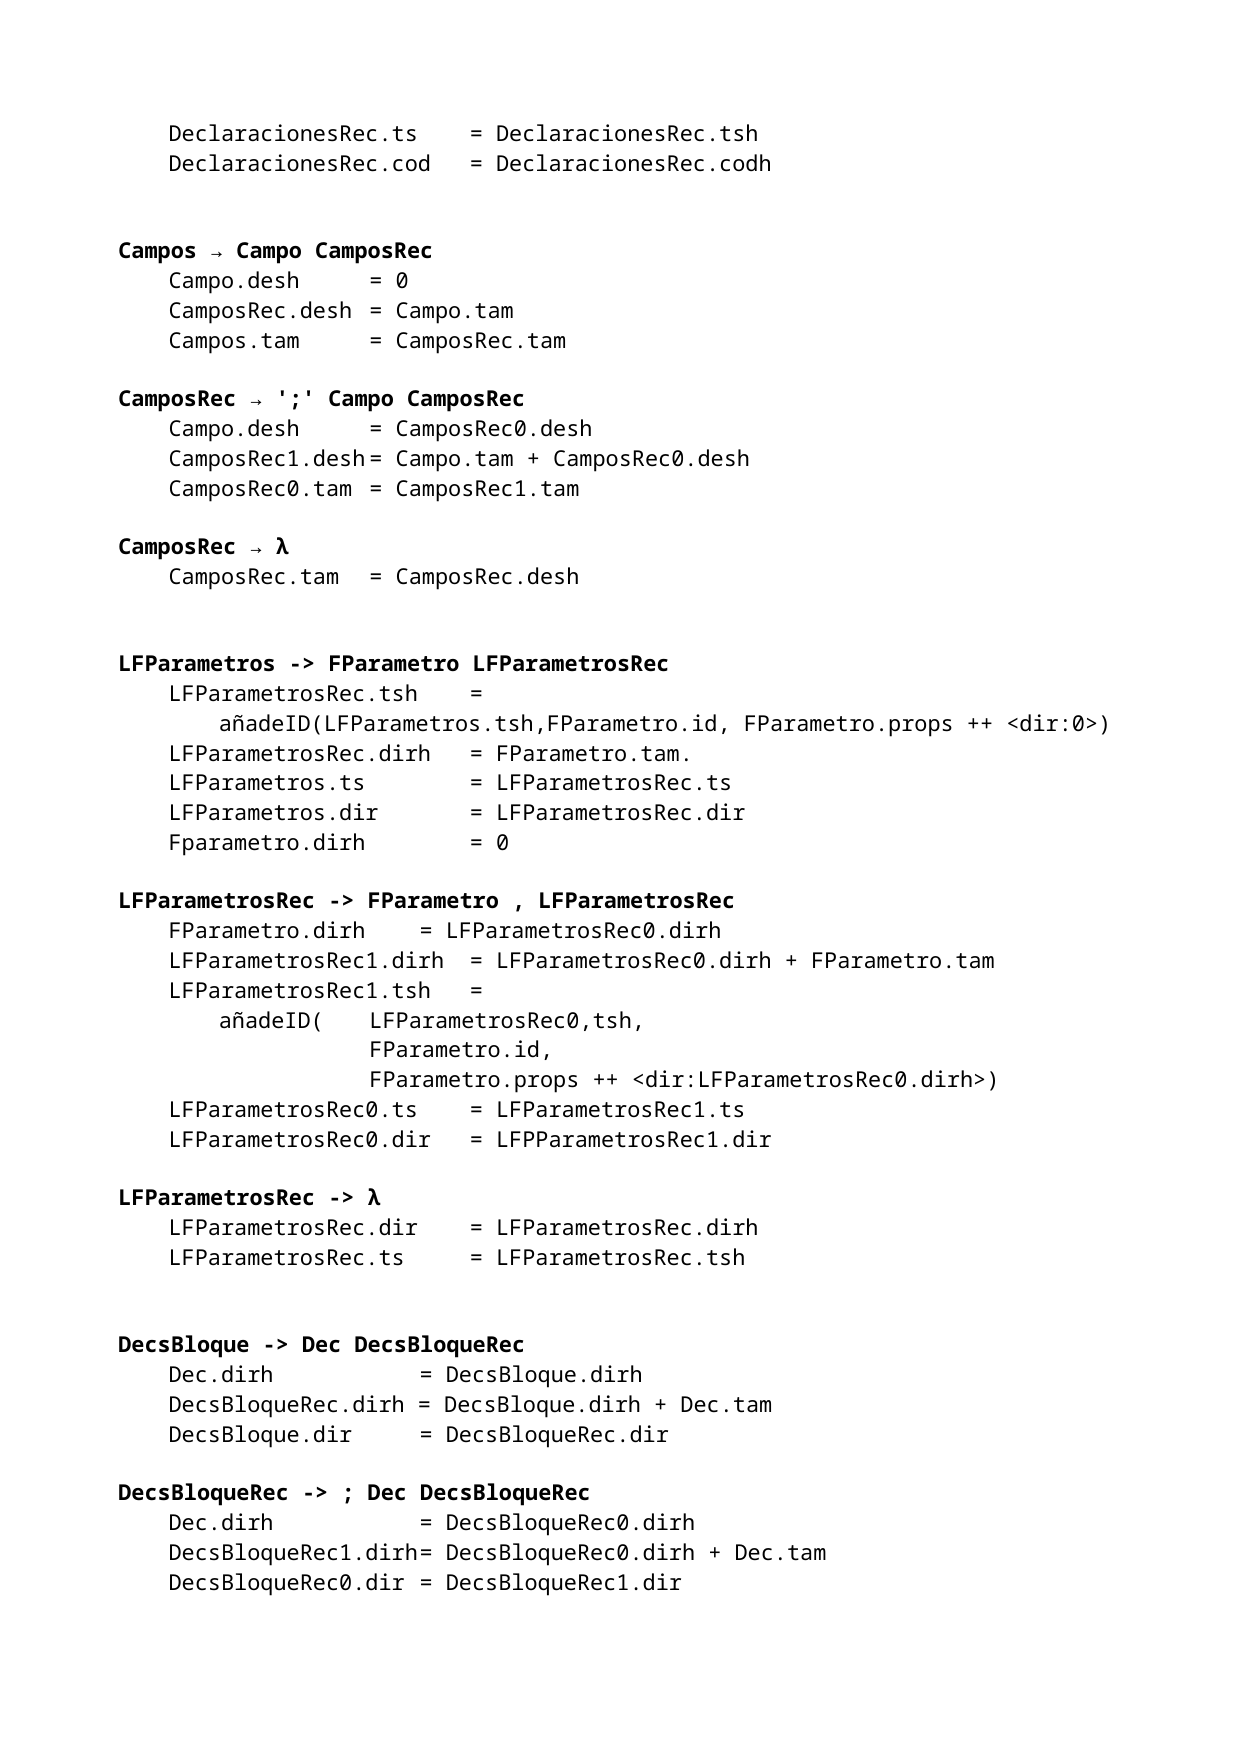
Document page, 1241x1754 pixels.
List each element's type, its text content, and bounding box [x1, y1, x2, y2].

text Campos → Campo CamposRec [118, 235, 1122, 265]
text DeclaracionesRec.ts = DeclaracionesRec.tsh [118, 118, 1122, 148]
text CamposRec.tam = CamposRec.desh [118, 561, 1122, 591]
text Campo.desh = CamposRec0.desh [118, 413, 1122, 443]
text DecsBloque.dir = DecsBloqueRec.dir [118, 1418, 1122, 1448]
text FParametro.dirh = LFParametrosRec0.dirh [118, 915, 1122, 945]
text LFParametrosRec0.dir = LFPParametrosRec1.dir [118, 1124, 1122, 1153]
text LFParametrosRec.tsh = [118, 678, 1122, 708]
text LFParametrosRec.dirh = FParametro.tam. [118, 737, 1122, 767]
text DecsBloqueRec1.dirh = DecsBloqueRec0.dirh + Dec.tam [118, 1537, 1122, 1566]
text LFParametrosRec.dir = LFParametrosRec.dirh [118, 1212, 1122, 1242]
text añadeID(LFParametros.tsh,FParametro.id, FParametro.props ++ <dir:0>) [118, 708, 1122, 737]
text Fparametro.dirh = 0 [118, 827, 1122, 857]
text DecsBloqueRec -> ; Dec DecsBloqueRec [118, 1477, 1122, 1507]
text DecsBloqueRec.dirh = DecsBloque.dirh + Dec.tam [118, 1389, 1122, 1418]
text LFParametrosRec -> FParametro , LFParametrosRec [118, 885, 1122, 915]
text DeclaracionesRec.cod = DeclaracionesRec.codh [118, 148, 1122, 178]
text CamposRec1.desh = Campo.tam + CamposRec0.desh [118, 443, 1122, 472]
text LFParametros.dir = LFParametrosRec.dir [118, 797, 1122, 827]
text LFParametrosRec0.ts = LFParametrosRec1.ts [118, 1094, 1122, 1124]
text FParametro.props ++ <dir:LFParametrosRec0.dirh>) [118, 1064, 1122, 1094]
text LFParametrosRec -> λ [118, 1182, 1122, 1212]
text FParametro.id, [118, 1034, 1122, 1064]
text LFParametrosRec1.tsh = [118, 975, 1122, 1004]
text LFParametros -> FParametro LFParametrosRec [118, 648, 1122, 678]
text Campo.desh = 0 [118, 265, 1122, 295]
text CamposRec → λ [118, 531, 1122, 561]
text DecsBloque -> Dec DecsBloqueRec [118, 1329, 1122, 1359]
text Campos.tam = CamposRec.tam [118, 324, 1122, 354]
text DecsBloqueRec0.dir = DecsBloqueRec1.dir [118, 1566, 1122, 1596]
text CamposRec0.tam = CamposRec1.tam [118, 472, 1122, 502]
text CamposRec.desh = Campo.tam [118, 295, 1122, 324]
text LFParametros.ts = LFParametrosRec.ts [118, 767, 1122, 797]
text añadeID( LFParametrosRec0,tsh, [118, 1004, 1122, 1034]
text LFParametrosRec1.dirh = LFParametrosRec0.dirh + FParametro.tam [118, 945, 1122, 975]
text Dec.dirh = DecsBloque.dirh [118, 1359, 1122, 1389]
text CamposRec → ';' Campo CamposRec [118, 383, 1122, 413]
text Dec.dirh = DecsBloqueRec0.dirh [118, 1507, 1122, 1537]
text LFParametrosRec.ts = LFParametrosRec.tsh [118, 1242, 1122, 1272]
